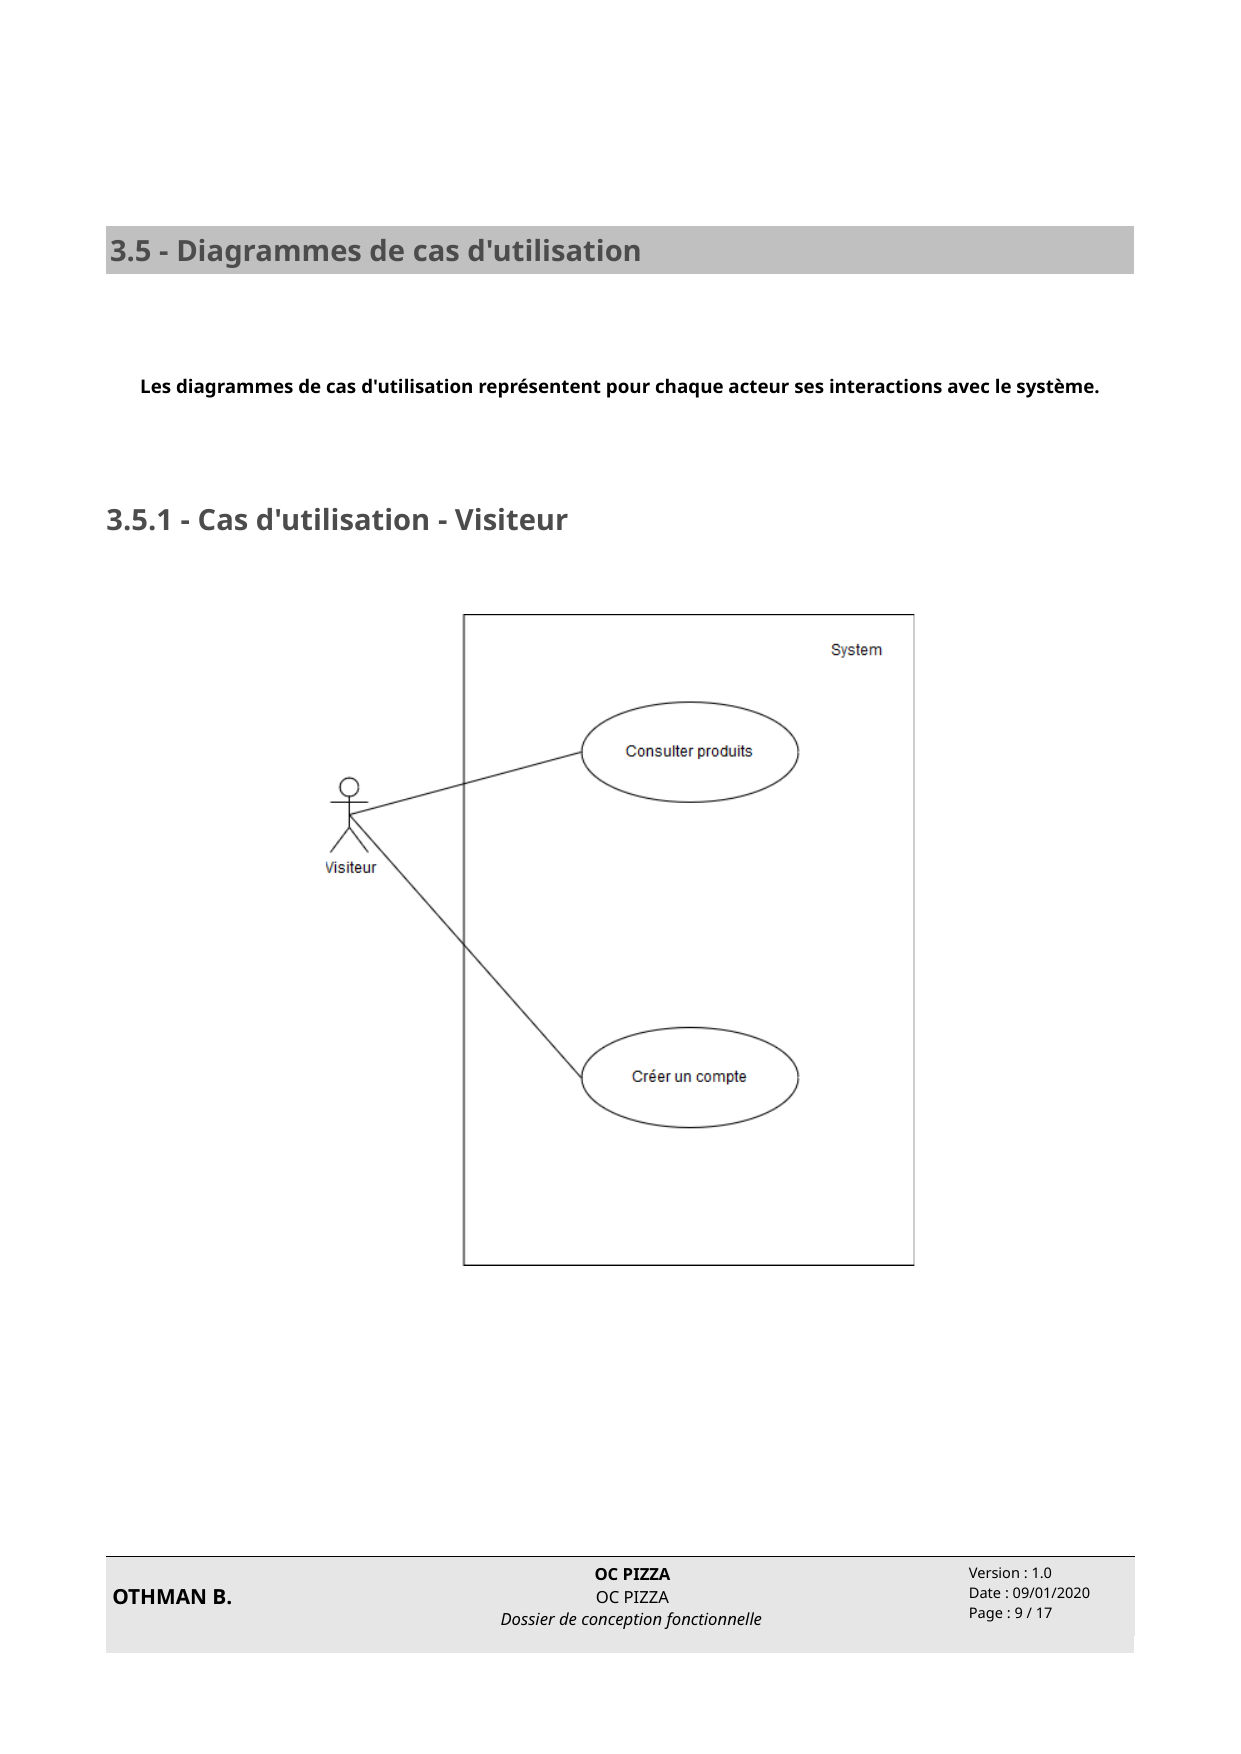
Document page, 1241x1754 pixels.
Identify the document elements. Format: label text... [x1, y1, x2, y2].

picture [325, 614, 915, 1266]
subtitle Cas d'utilisation - Visiteur [106, 499, 1134, 539]
text Les diagrammes de cas d'utilisation représentent pour chaque acteur ses interactions avec le système. [106, 373, 1134, 399]
subtitle Diagrammes de cas d'utilisation [107, 228, 1133, 273]
